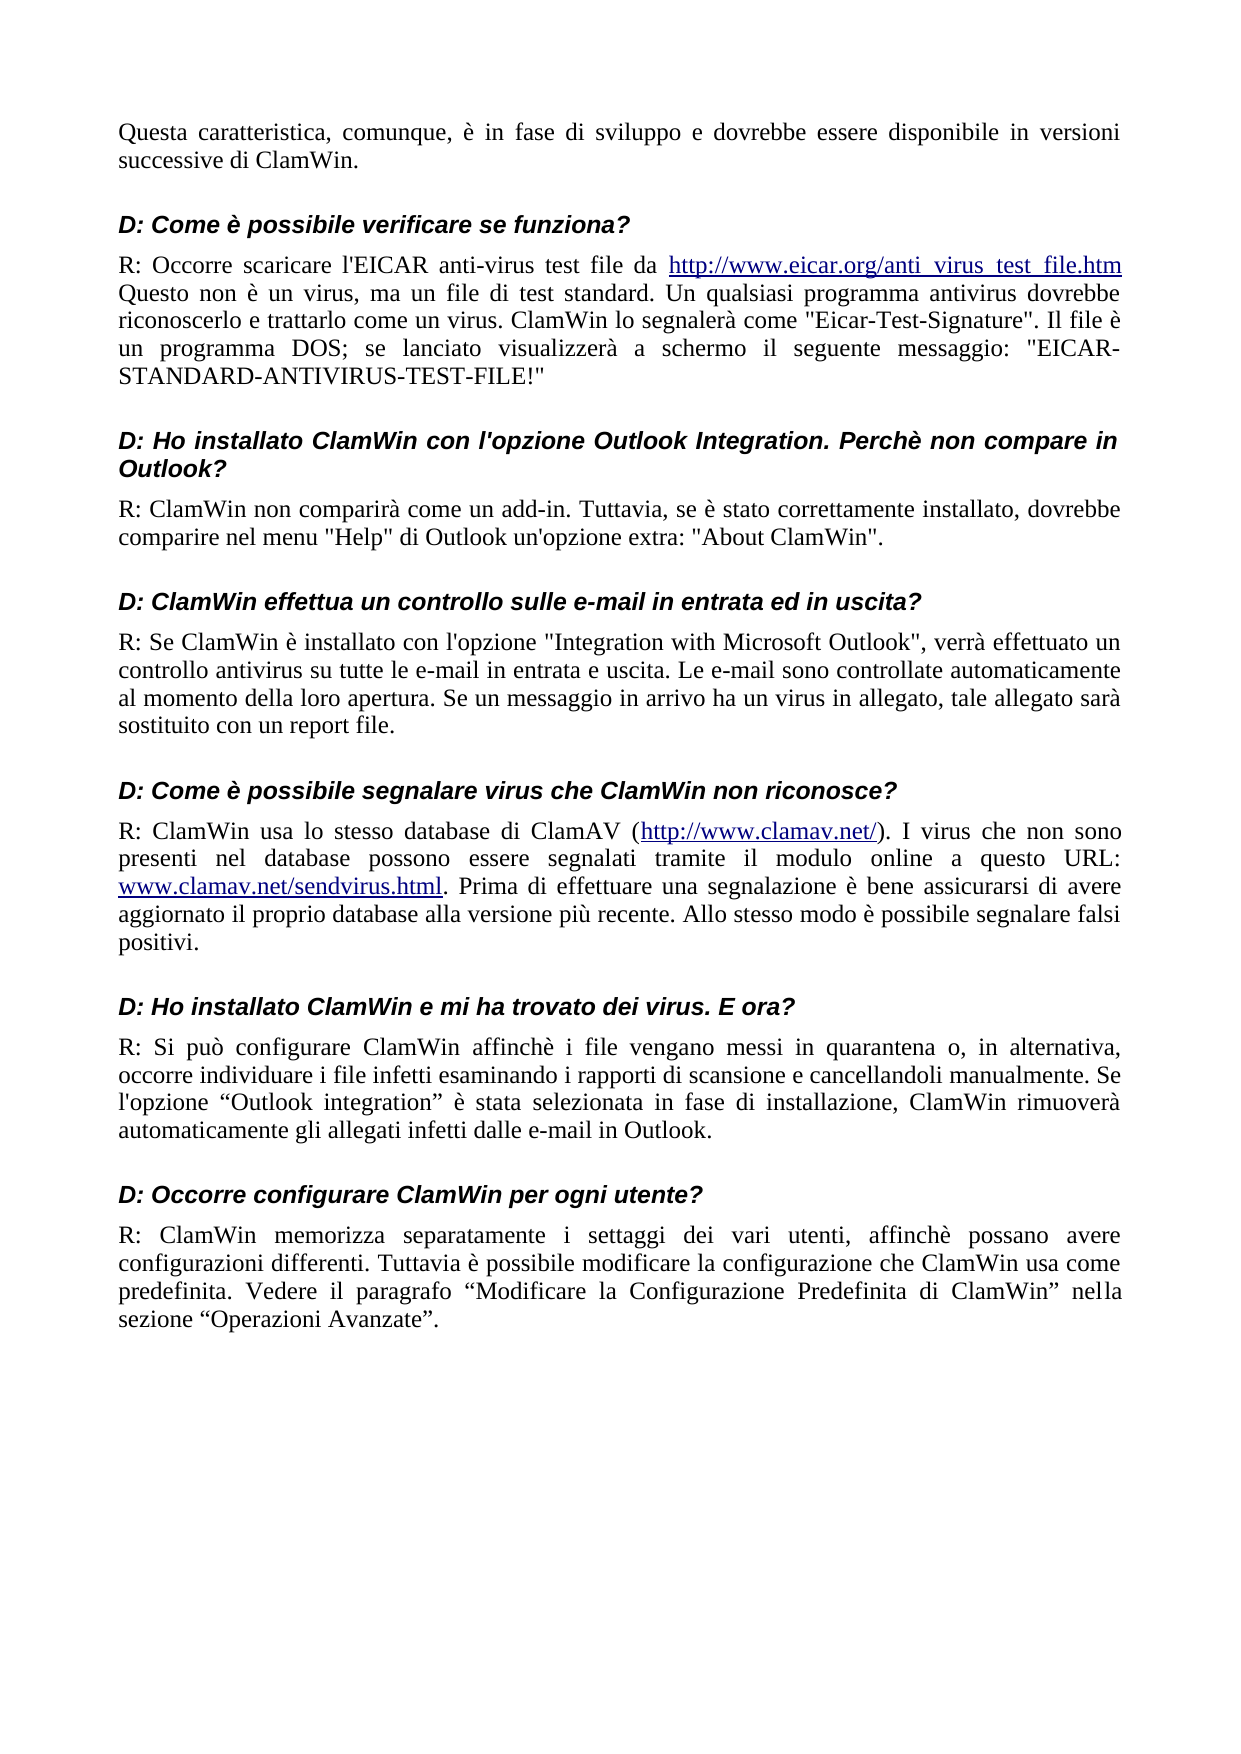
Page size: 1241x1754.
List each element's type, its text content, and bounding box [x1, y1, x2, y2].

subtitle D: Ho installato ClamWin e mi ha trovato dei virus. E ora? [118, 993, 1122, 1021]
text Questa caratteristica, comunque, è in fase di sviluppo e dovrebbe essere disponibile in versioni successive di ClamWin. [118, 118, 1122, 173]
text R: ClamWin usa lo stesso database di ClamAV (http://www.clamav.net/). I virus che non sono presenti nel database possono essere segnalati tramite il modulo online a questo URL: www.clamav.net/sendvirus.html. Prima di effettuare una segnalazione è bene assicurarsi di avere aggiornato il proprio database alla versione più recente. Allo stesso modo è possibile segnalare falsi positivi. [118, 817, 1122, 955]
text R: ClamWin non comparirà come un add-in. Tuttavia, se è stato correttamente installato, dovrebbe comparire nel menu "Help" di Outlook un'opzione extra: "About ClamWin". [118, 495, 1122, 551]
subtitle D: Ho installato ClamWin con l'opzione Outlook Integration. Perchè non compare in Outlook? [118, 427, 1122, 483]
text R: Si può configurare ClamWin affinchè i file vengano messi in quarantena o, in alternativa, occorre individuare i file infetti esaminando i rapporti di scansione e cancellandoli manualmente. Se l'opzione “Outlook integration” è stata selezionata in fase di installazione, ClamWin rimuoverà automaticamente gli allegati infetti dalle e-mail in Outlook. [118, 1033, 1122, 1144]
subtitle D: Come è possibile verificare se funziona? [118, 211, 1122, 239]
subtitle D: Come è possibile segnalare virus che ClamWin non riconosce? [118, 777, 1122, 804]
subtitle D: ClamWin effettua un controllo sulle e-mail in entrata ed in uscita? [118, 588, 1122, 616]
subtitle D: Occorre configurare ClamWin per ogni utente? [118, 1181, 1122, 1209]
text R: ClamWin memorizza separatamente i settaggi dei vari utenti, affinchè possano avere configurazioni differenti. Tuttavia è possibile modificare la configurazione che ClamWin usa come predefinita. Vedere il paragrafo “Modificare la Configurazione Predefinita di ClamWin” nella sezione “Operazioni Avanzate”. [118, 1222, 1122, 1332]
text R: Occorre scaricare l'EICAR anti-virus test file da http://www.eicar.org/anti_virus_test_file.htm Questo non è un virus, ma un file di test standard. Un qualsiasi programma antivirus dovrebbe riconoscerlo e trattarlo come un virus. ClamWin lo segnalerà come "Eicar-Test-Signature". Il file è un programma DOS; se lanciato visualizzerà a schermo il seguente messaggio: "EICAR-STANDARD-ANTIVIRUS-TEST-FILE!" [118, 251, 1122, 390]
text R: Se ClamWin è installato con l'opzione "Integration with Microsoft Outlook", verrà effettuato un controllo antivirus su tutte le e-mail in entrata e uscita. Le e-mail sono controllate automaticamente al momento della loro apertura. Se un messaggio in arrivo ha un virus in allegato, tale allegato sarà sostituito con un report file. [118, 628, 1122, 739]
